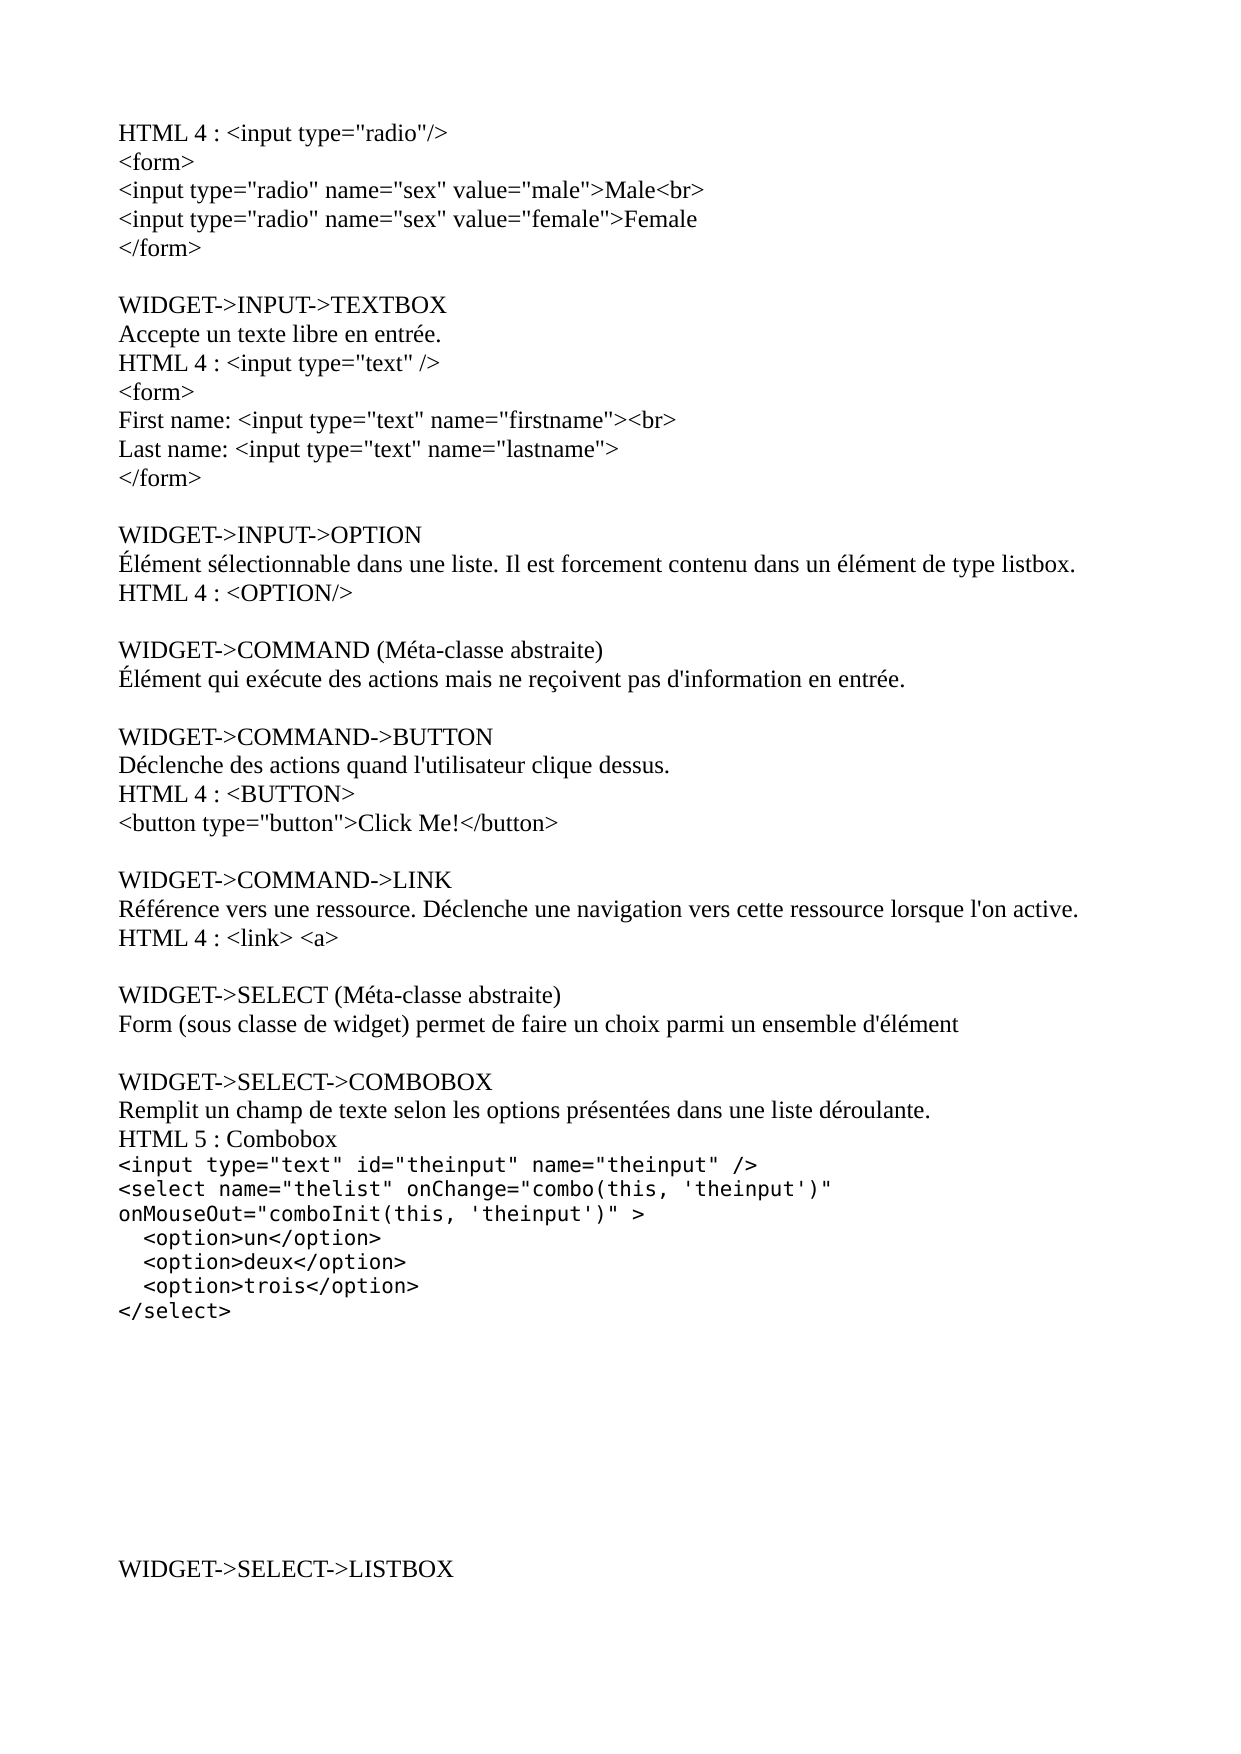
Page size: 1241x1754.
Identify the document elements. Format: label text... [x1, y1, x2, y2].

text <option>trois</option> [118, 1274, 1122, 1299]
text WIDGET->SELECT (Méta-classe abstraite) [118, 981, 1122, 1009]
text <option>deux</option> [118, 1250, 1122, 1274]
text WIDGET->INPUT->OPTION [118, 521, 1122, 549]
text Form (sous classe de widget) permet de faire un choix parmi un ensemble d'élément [118, 1009, 1122, 1038]
text <option>un</option> [118, 1226, 1122, 1250]
text HTML 4 : <input type="radio"/> [118, 118, 1122, 147]
text WIDGET->COMMAND (Méta-classe abstraite) [118, 636, 1122, 664]
text Référence vers une ressource. Déclenche une navigation vers cette ressource lorsque l'on active. [118, 894, 1122, 923]
text WIDGET->SELECT->LISTBOX [118, 1554, 1122, 1582]
text Élément sélectionnable dans une liste. Il est forcement contenu dans un élément de type listbox. [118, 549, 1122, 578]
text HTML 4 : <BUTTON> [118, 779, 1122, 808]
text HTML 4 : <OPTION/> [118, 578, 1122, 607]
text <form> First name: <input type="text" name="firstname"><br> Last name: <input type="text" name="lastname"> </form> [118, 377, 1122, 492]
text WIDGET->INPUT->TEXTBOX [118, 291, 1122, 319]
text <button type="button">Click Me!</button> [118, 808, 1122, 837]
text HTML 4 : <input type="text" /> [118, 348, 1122, 377]
text WIDGET->COMMAND->LINK [118, 866, 1122, 894]
text Remplit un champ de texte selon les options présentées dans une liste déroulante. [118, 1096, 1122, 1124]
text WIDGET->COMMAND->BUTTON [118, 722, 1122, 751]
text Déclenche des actions quand l'utilisateur clique dessus. [118, 751, 1122, 779]
text <form> <input type="radio" name="sex" value="male">Male<br> <input type="radio" name="sex" value="female">Female </form> [118, 147, 1122, 262]
text Accepte un texte libre en entrée. [118, 319, 1122, 348]
text HTML 5 : Combobox [118, 1124, 1122, 1153]
text HTML 4 : <link> <a> [118, 923, 1122, 952]
text <select name="thelist" onChange="combo(this, 'theinput')" onMouseOut="comboInit(this, 'theinput')" > [118, 1177, 1122, 1226]
text </select> [118, 1299, 1122, 1323]
text WIDGET->SELECT->COMBOBOX [118, 1067, 1122, 1096]
text <input type="text" id="theinput" name="theinput" /> [118, 1153, 1122, 1177]
text Élément qui exécute des actions mais ne reçoivent pas d'information en entrée. [118, 664, 1122, 693]
